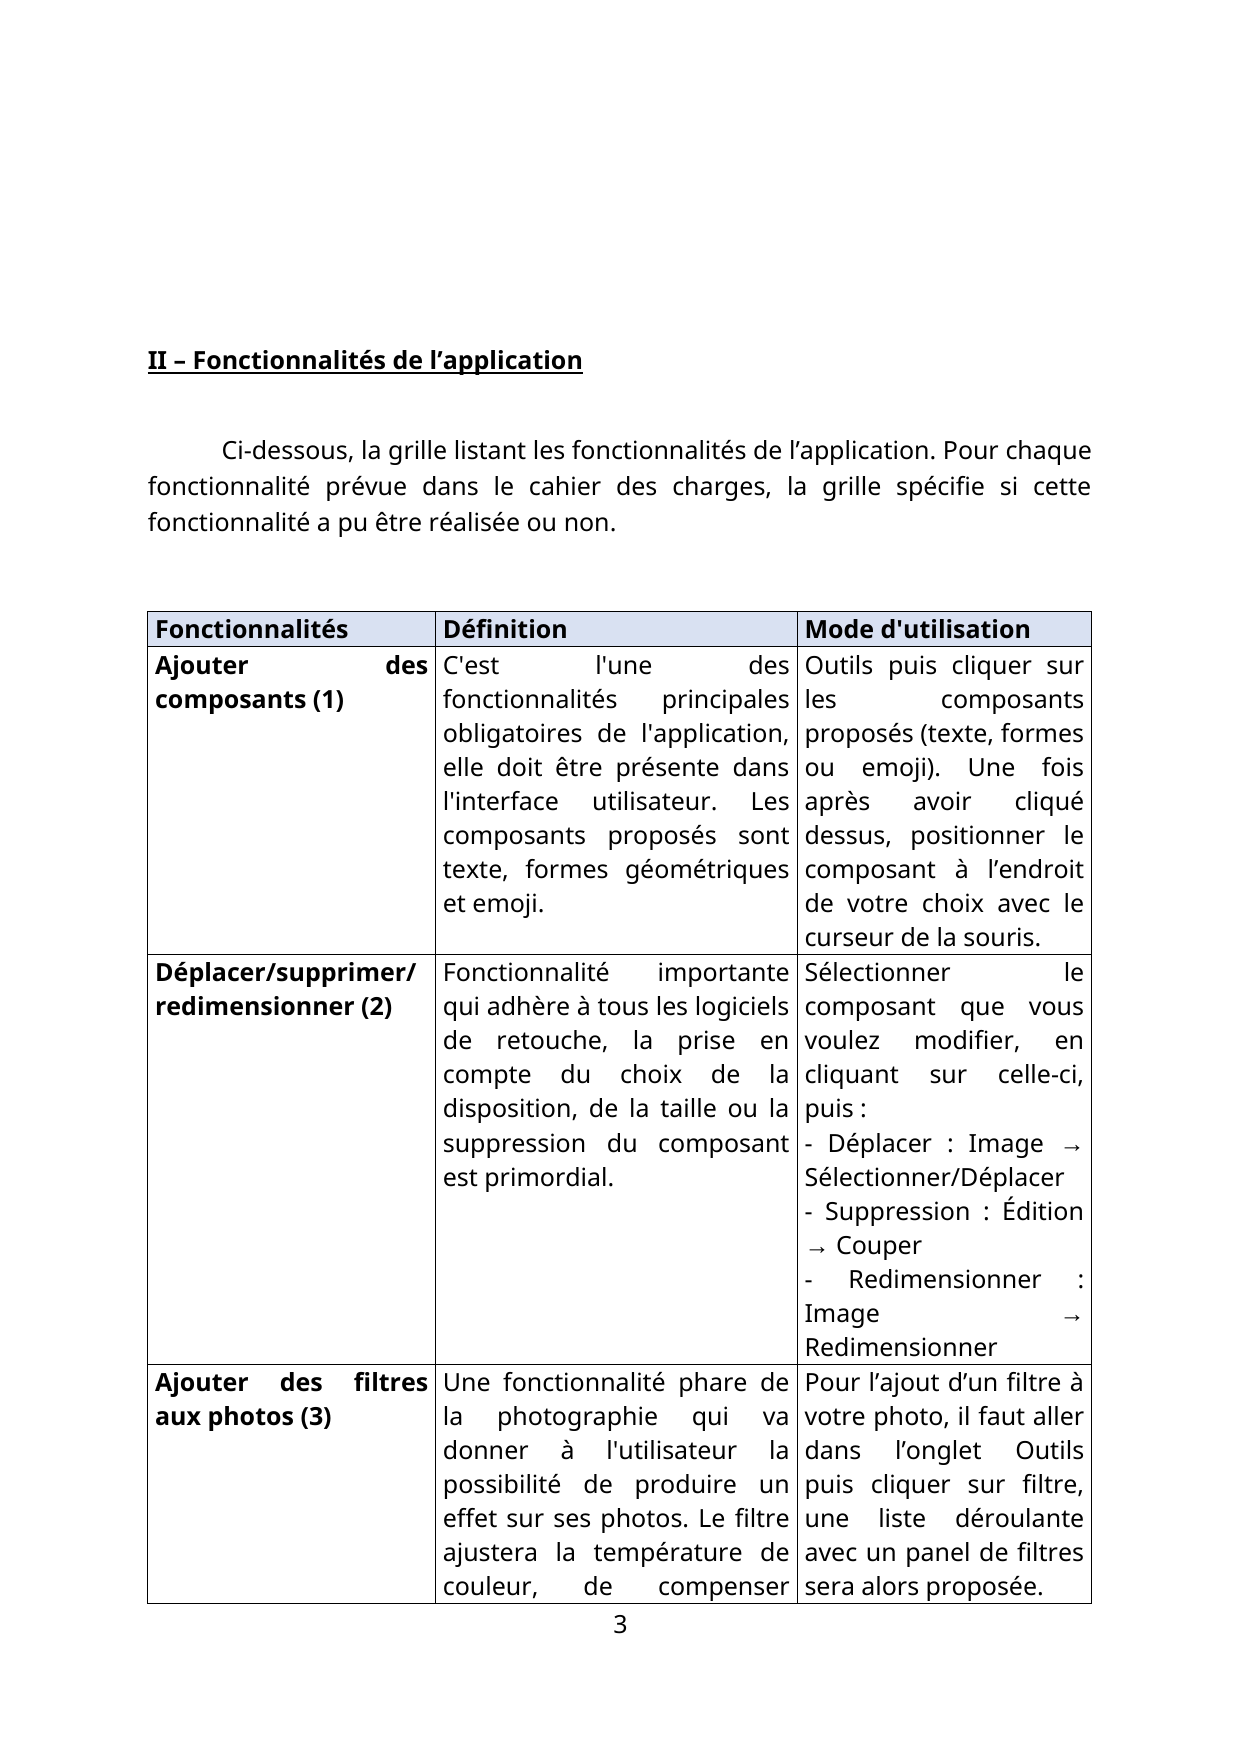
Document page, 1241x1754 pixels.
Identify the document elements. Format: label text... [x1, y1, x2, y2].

subtitle II – Fonctionnalités de l’application [148, 343, 1093, 377]
table_header Mode d'utilisation [798, 612, 1091, 646]
table_header Définition [436, 612, 797, 646]
table_cell Pour l’ajout d’un filtre à votre photo, il faut aller dans l’onglet Outils puis cliquer sur filtre, une liste déroulante avec un panel de filtres sera alors proposée. [798, 1365, 1091, 1603]
table_cell Déplacer/supprimer/ redimensionner (2) [148, 955, 435, 1364]
table_cell Outils puis cliquer sur les composants proposés (texte, formes ou emoji). Une fois après avoir cliqué dessus, positionner le composant à l’endroit de votre choix avec le curseur de la souris. [798, 647, 1091, 954]
table_cell C'est l'une des fonctionnalités principales obligatoires de l'application, elle doit être présente dans l'interface utilisateur. Les composants proposés sont texte, formes géométriques et emoji. [436, 647, 797, 954]
table_cell Sélectionner le composant que vous voulez modifier, en cliquant sur celle-ci, puis : - Déplacer : Image → Sélectionner/Déplacer - Suppression : Édition → Couper - Redimensionner : Image → Redimensionner [798, 955, 1091, 1364]
table_cell Fonctionnalité importante qui adhère à tous les logiciels de retouche, la prise en compte du choix de la disposition, de la taille ou la suppression du composant est primordial. [436, 955, 797, 1364]
table_cell Ajouter des filtres aux photos (3) [148, 1365, 435, 1603]
table_cell Une fonctionnalité phare de la photographie qui va donner à l'utilisateur la possibilité de produire un effet sur ses photos. Le filtre ajustera la température de couleur, de compenser [436, 1365, 797, 1603]
text Ci-dessous, la grille listant les fonctionnalités de l’application. Pour chaque fonctionnalité prévue dans le cahier des charges, la grille spécifie si cette fonctionnalité a pu être réalisée ou non. [148, 432, 1093, 539]
table_cell Ajouter des composants (1) [148, 647, 435, 954]
table_header Fonctionnalités [148, 612, 435, 646]
